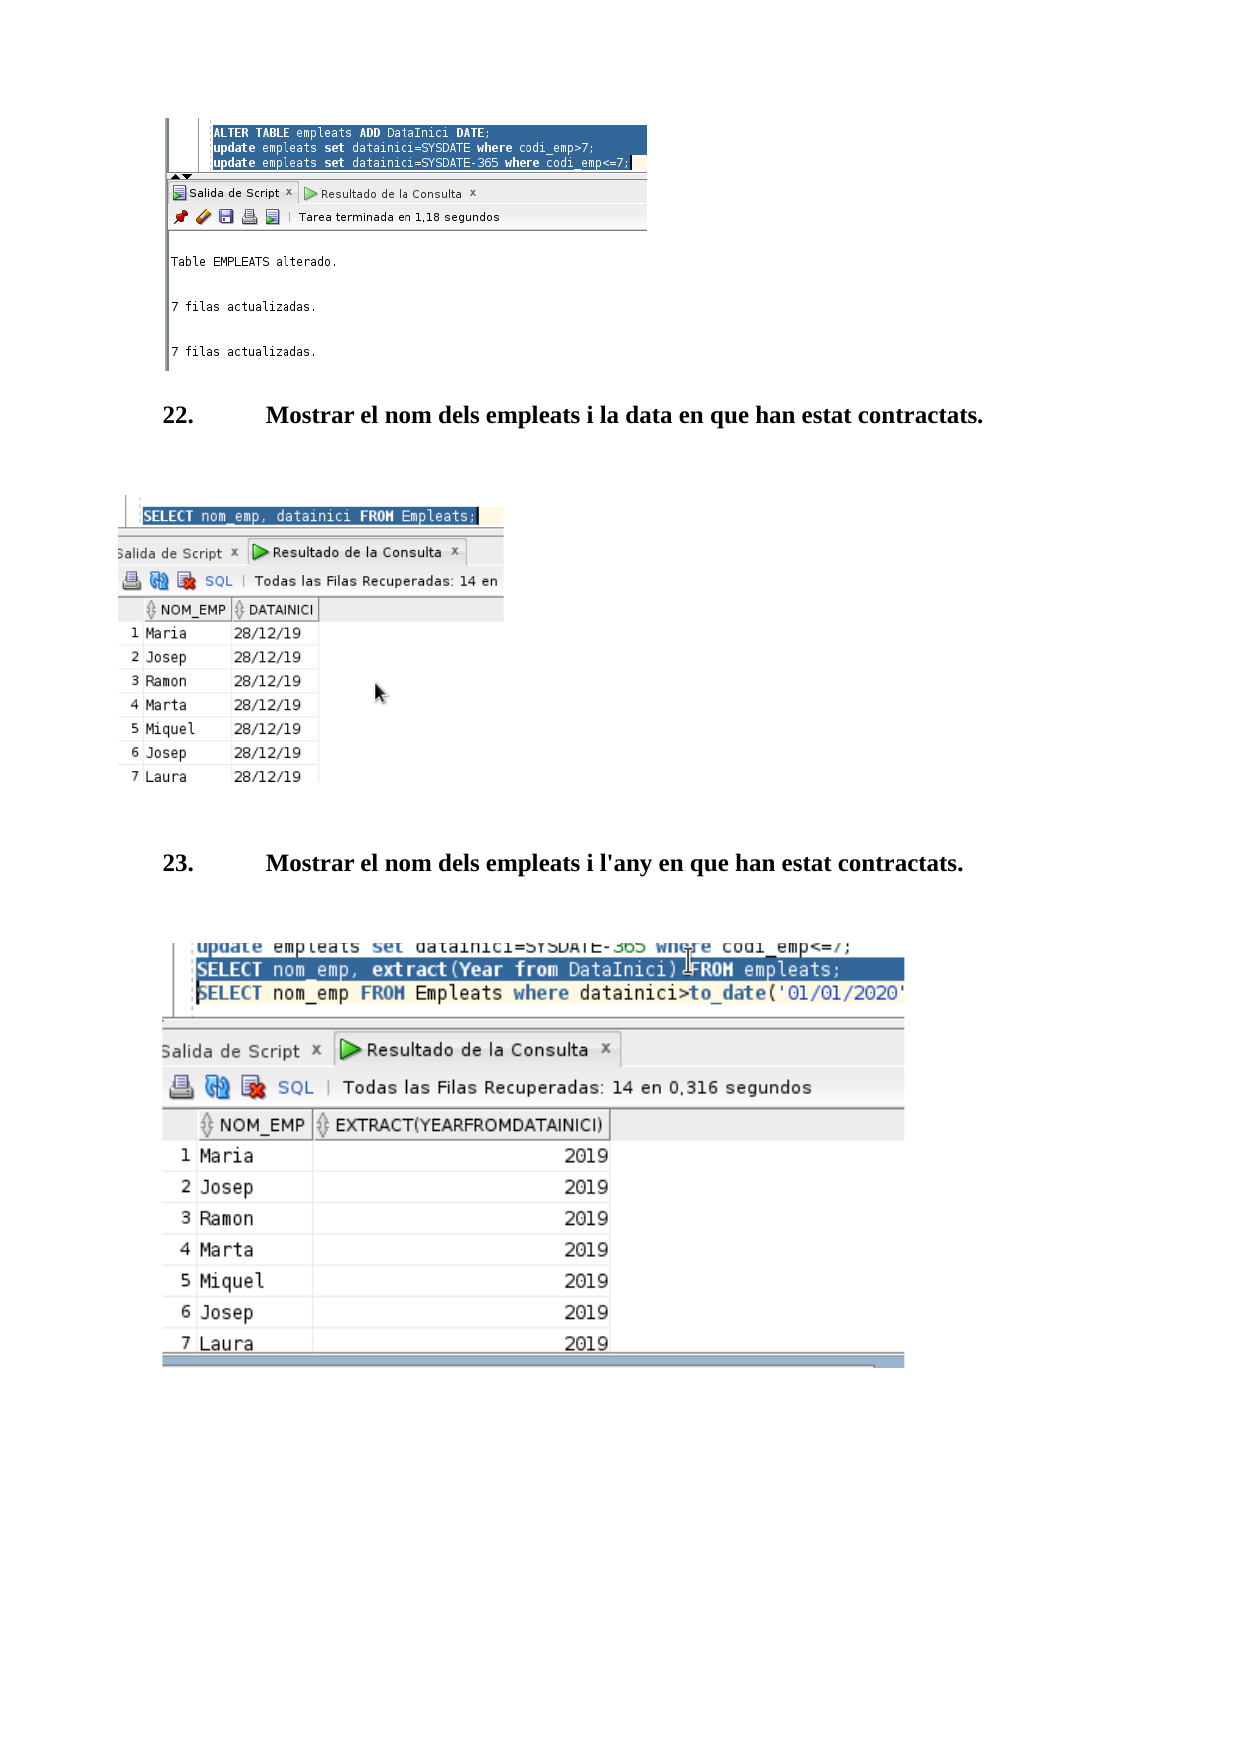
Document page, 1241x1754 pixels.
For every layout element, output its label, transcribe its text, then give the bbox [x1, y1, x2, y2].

list Mostrar el nom dels empleats i la data en que han estat contractats. [162, 400, 1122, 429]
picture [118, 495, 504, 782]
picture [162, 943, 905, 1368]
picture [165, 118, 647, 371]
list Mostrar el nom dels empleats i l'any en que han estat contractats. [162, 848, 1122, 877]
